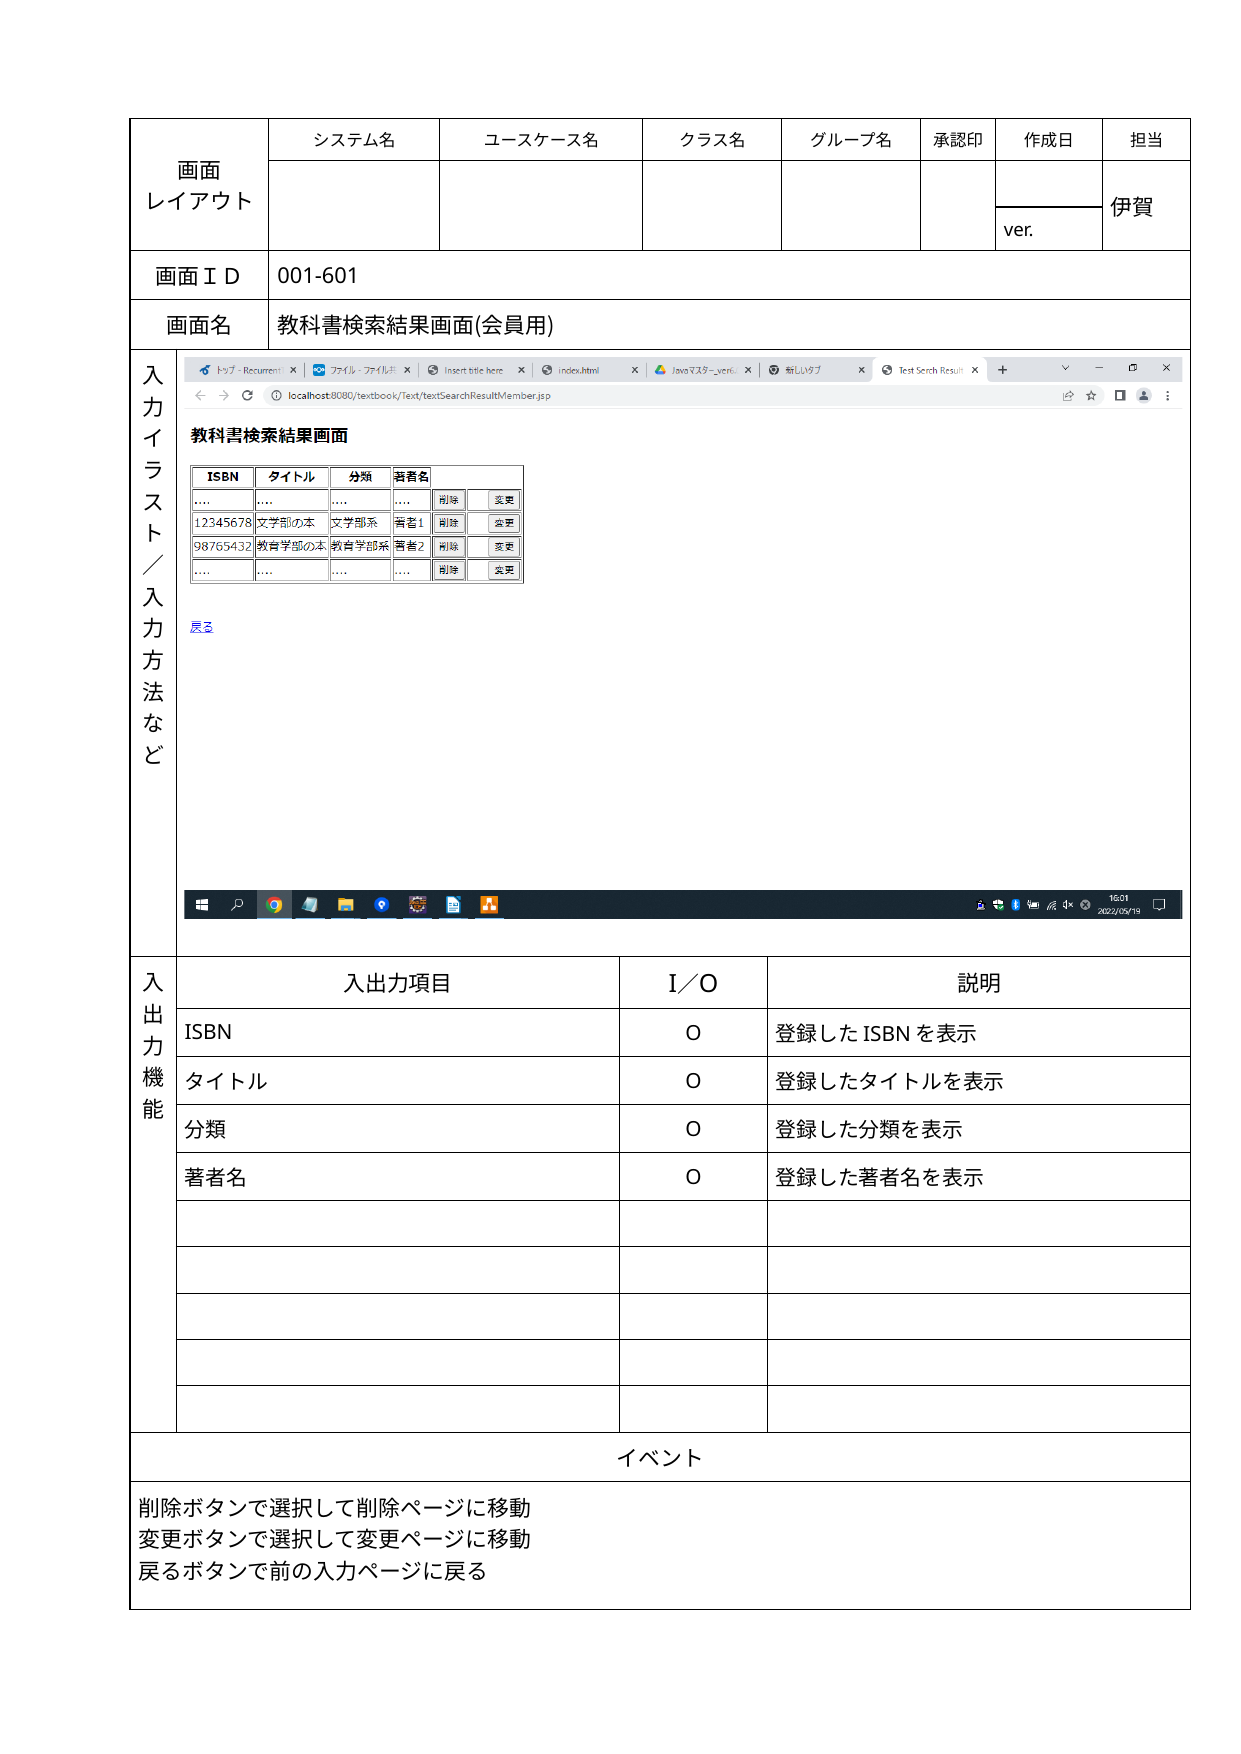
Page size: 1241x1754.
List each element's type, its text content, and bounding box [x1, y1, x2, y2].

table_cell 伊賀 [1103, 161, 1190, 250]
table_cell 入力イラスト／入力方法など [131, 350, 176, 956]
table_header 画面 レイアウト [131, 119, 268, 250]
table_cell [269, 161, 439, 250]
table_cell [620, 1386, 767, 1432]
table_cell ver. [996, 208, 1102, 250]
table_cell 画面名 [131, 300, 268, 348]
table_cell [996, 161, 1102, 206]
table_header クラス名 [643, 119, 781, 160]
table_cell O [620, 1009, 767, 1056]
table_cell [620, 1294, 767, 1339]
table_cell [620, 1201, 767, 1246]
table_cell [177, 350, 1190, 956]
table_cell 削除ボタンで選択して削除ページに移動 変更ボタンで選択して変更ページに移動 戻るボタンで前の入力ページに戻る [131, 1482, 1190, 1609]
table_cell I／O [620, 957, 767, 1008]
table_cell 画面ＩＤ [131, 251, 268, 299]
table_cell [177, 1201, 619, 1246]
table_cell [643, 161, 781, 250]
table_cell 登録した著者名を表示 [768, 1153, 1190, 1199]
table_cell [782, 161, 920, 250]
table_cell ISBN [177, 1009, 619, 1056]
table_header 作成日 [996, 119, 1102, 160]
table_cell [768, 1247, 1190, 1292]
table_cell 登録した分類を表示 [768, 1105, 1190, 1152]
table_cell [768, 1340, 1190, 1385]
table_cell [177, 1294, 619, 1339]
picture [184, 357, 1183, 919]
table_cell 著者名 [177, 1153, 619, 1199]
table_cell [921, 161, 995, 250]
table_cell O [620, 1057, 767, 1104]
table_cell 登録したISBNを表示 [768, 1009, 1190, 1056]
table_cell [768, 1294, 1190, 1339]
table_cell [768, 1386, 1190, 1432]
table_cell [620, 1340, 767, 1385]
table_cell 001-601 [269, 251, 1190, 299]
table_cell 教科書検索結果画面(会員用) [269, 300, 1190, 348]
table_cell O [620, 1153, 767, 1199]
table_cell イベント [131, 1433, 1190, 1481]
table_cell [177, 1340, 619, 1385]
table_cell [768, 1201, 1190, 1246]
table_cell 入出力機能 [131, 957, 176, 1432]
table_header 担当 [1103, 119, 1190, 160]
table_header ユースケース名 [440, 119, 642, 160]
table_cell 分類 [177, 1105, 619, 1152]
table_header 承認印 [921, 119, 995, 160]
table_cell [440, 161, 642, 250]
table_header システム名 [269, 119, 439, 160]
table_cell 登録したタイトルを表示 [768, 1057, 1190, 1104]
table_header グループ名 [782, 119, 920, 160]
table_cell 入出力項目 [177, 957, 619, 1008]
table_cell タイトル [177, 1057, 619, 1104]
table_cell 説明 [768, 957, 1190, 1008]
table_cell [620, 1247, 767, 1292]
table_cell [177, 1247, 619, 1292]
table_cell [177, 1386, 619, 1432]
table_cell O [620, 1105, 767, 1152]
